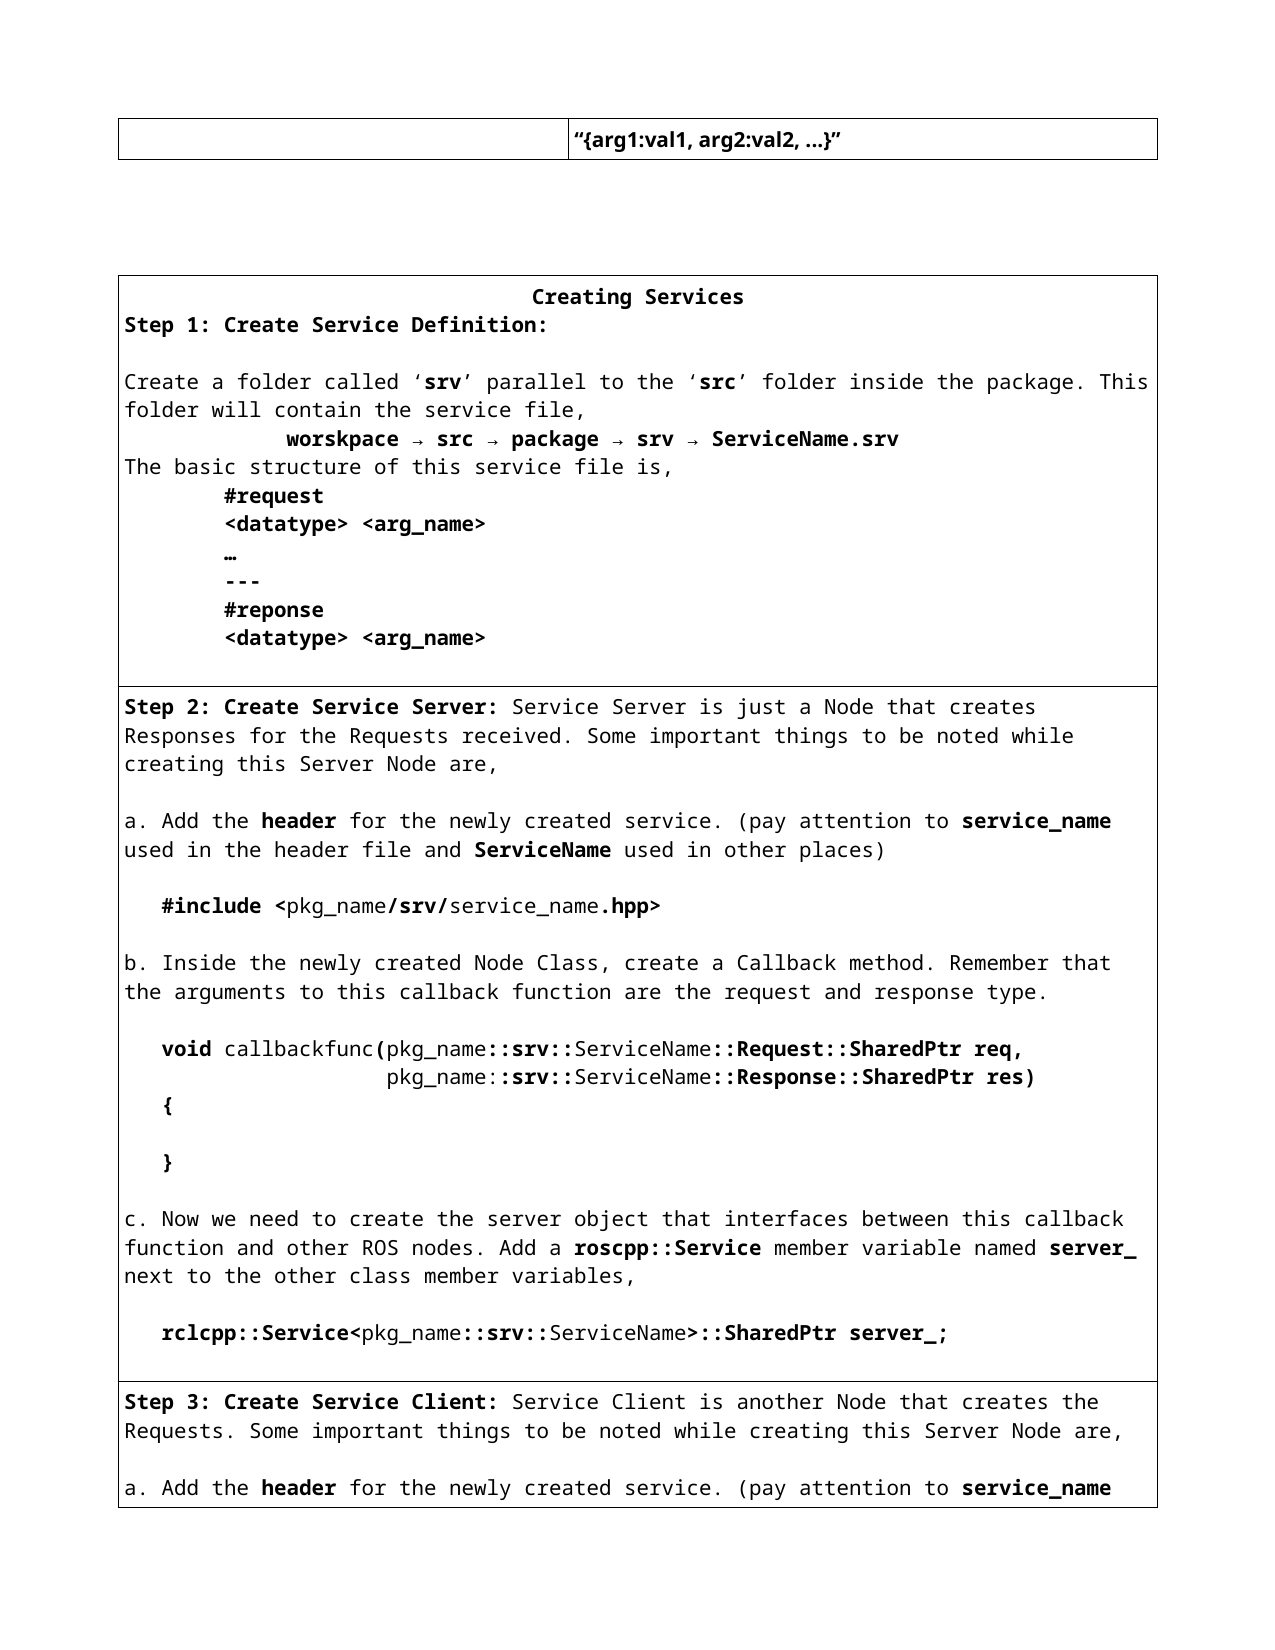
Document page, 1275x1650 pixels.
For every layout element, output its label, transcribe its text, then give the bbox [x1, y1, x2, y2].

table_cell [119, 119, 568, 159]
table_cell Step 2: Create Service Server: Service Server is just a Node that creates Responses for the Requests received. Some important things to be noted while creating this Server Node are, a. Add the header for the newly created service. (pay attention to service_name used in the header file and ServiceName used in other places) #include <pkg_name/srv/service_name.hpp> b. Inside the newly created Node Class, create a Callback method. Remember that the arguments to this callback function are the request and response type. void callbackfunc(pkg_name::srv::ServiceName::Request::SharedPtr req, pkg_name::srv::ServiceName::Response::SharedPtr res) { } c. Now we need to create the server object that interfaces between this callback function and other ROS nodes. Add a roscpp::Service member variable named server_ next to the other class member variables, rclcpp::Service<pkg_name::srv::ServiceName>::SharedPtr server_; [119, 687, 1157, 1381]
table_cell Step 3: Create Service Client: Service Client is another Node that creates the Requests. Some important things to be noted while creating this Server Node are, a. Add the header for the newly created service. (pay attention to service_name [119, 1382, 1157, 1507]
table_header Creating Services Step 1: Create Service Definition: Create a folder called ‘srv’ parallel to the ‘src’ folder inside the package. This folder will contain the service file, worskpace → src → package → srv → ServiceName.srv The basic structure of this service file is, #request <datatype> <arg_name> … --- #reponse <datatype> <arg_name> [119, 276, 1157, 686]
table_cell “{arg1:val1, arg2:val2, ...}” [569, 119, 1157, 159]
